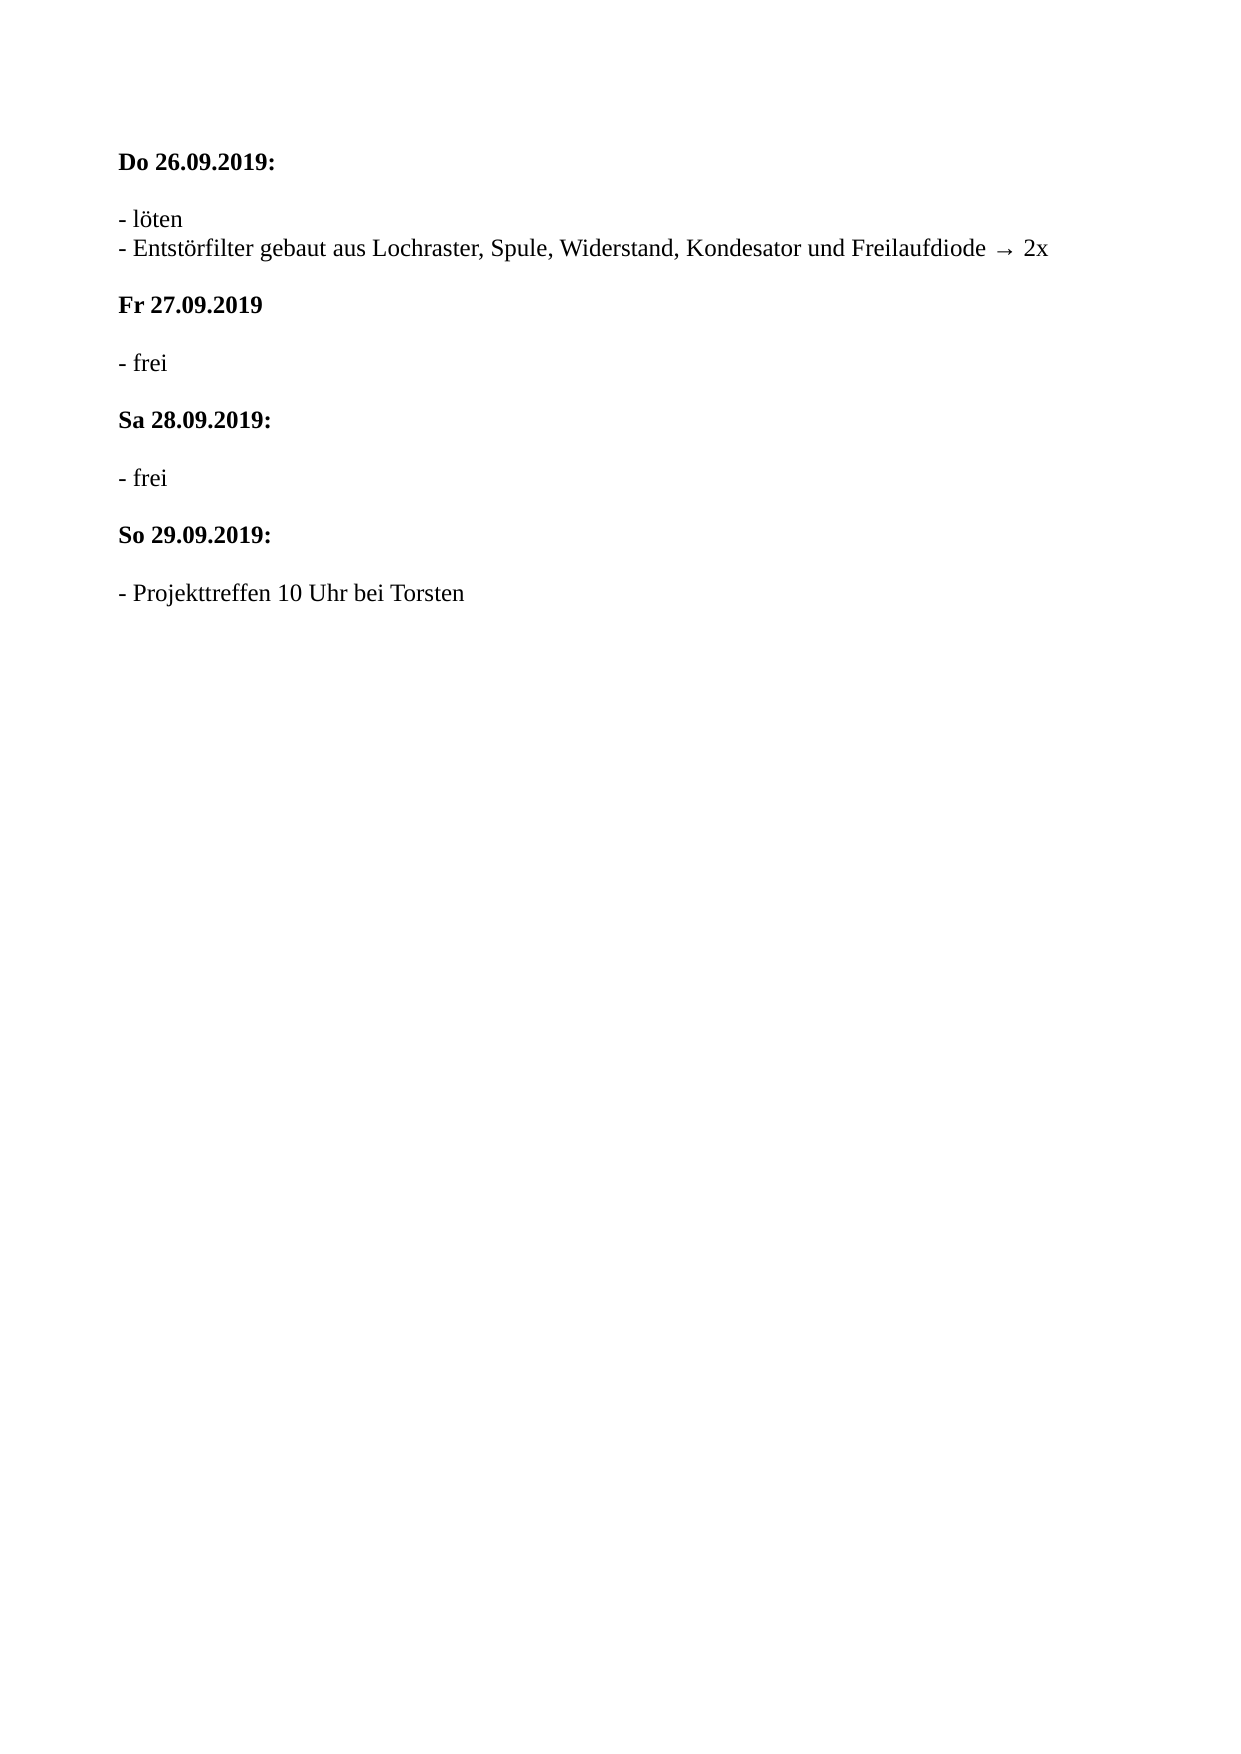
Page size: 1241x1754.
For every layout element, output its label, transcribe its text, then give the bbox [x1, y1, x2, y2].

text - frei [118, 463, 1122, 492]
text - Entstörfilter gebaut aus Lochraster, Spule, Widerstand, Kondesator und Freilaufdiode → 2x [118, 233, 1122, 262]
text Fr 27.09.2019 [118, 291, 1122, 319]
text - frei [118, 348, 1122, 377]
text - Projekttreffen 10 Uhr bei Torsten [118, 578, 1122, 607]
text So 29.09.2019: [118, 521, 1122, 549]
text Sa 28.09.2019: [118, 406, 1122, 434]
text - löten [118, 204, 1122, 233]
text Do 26.09.2019: [118, 147, 1122, 176]
